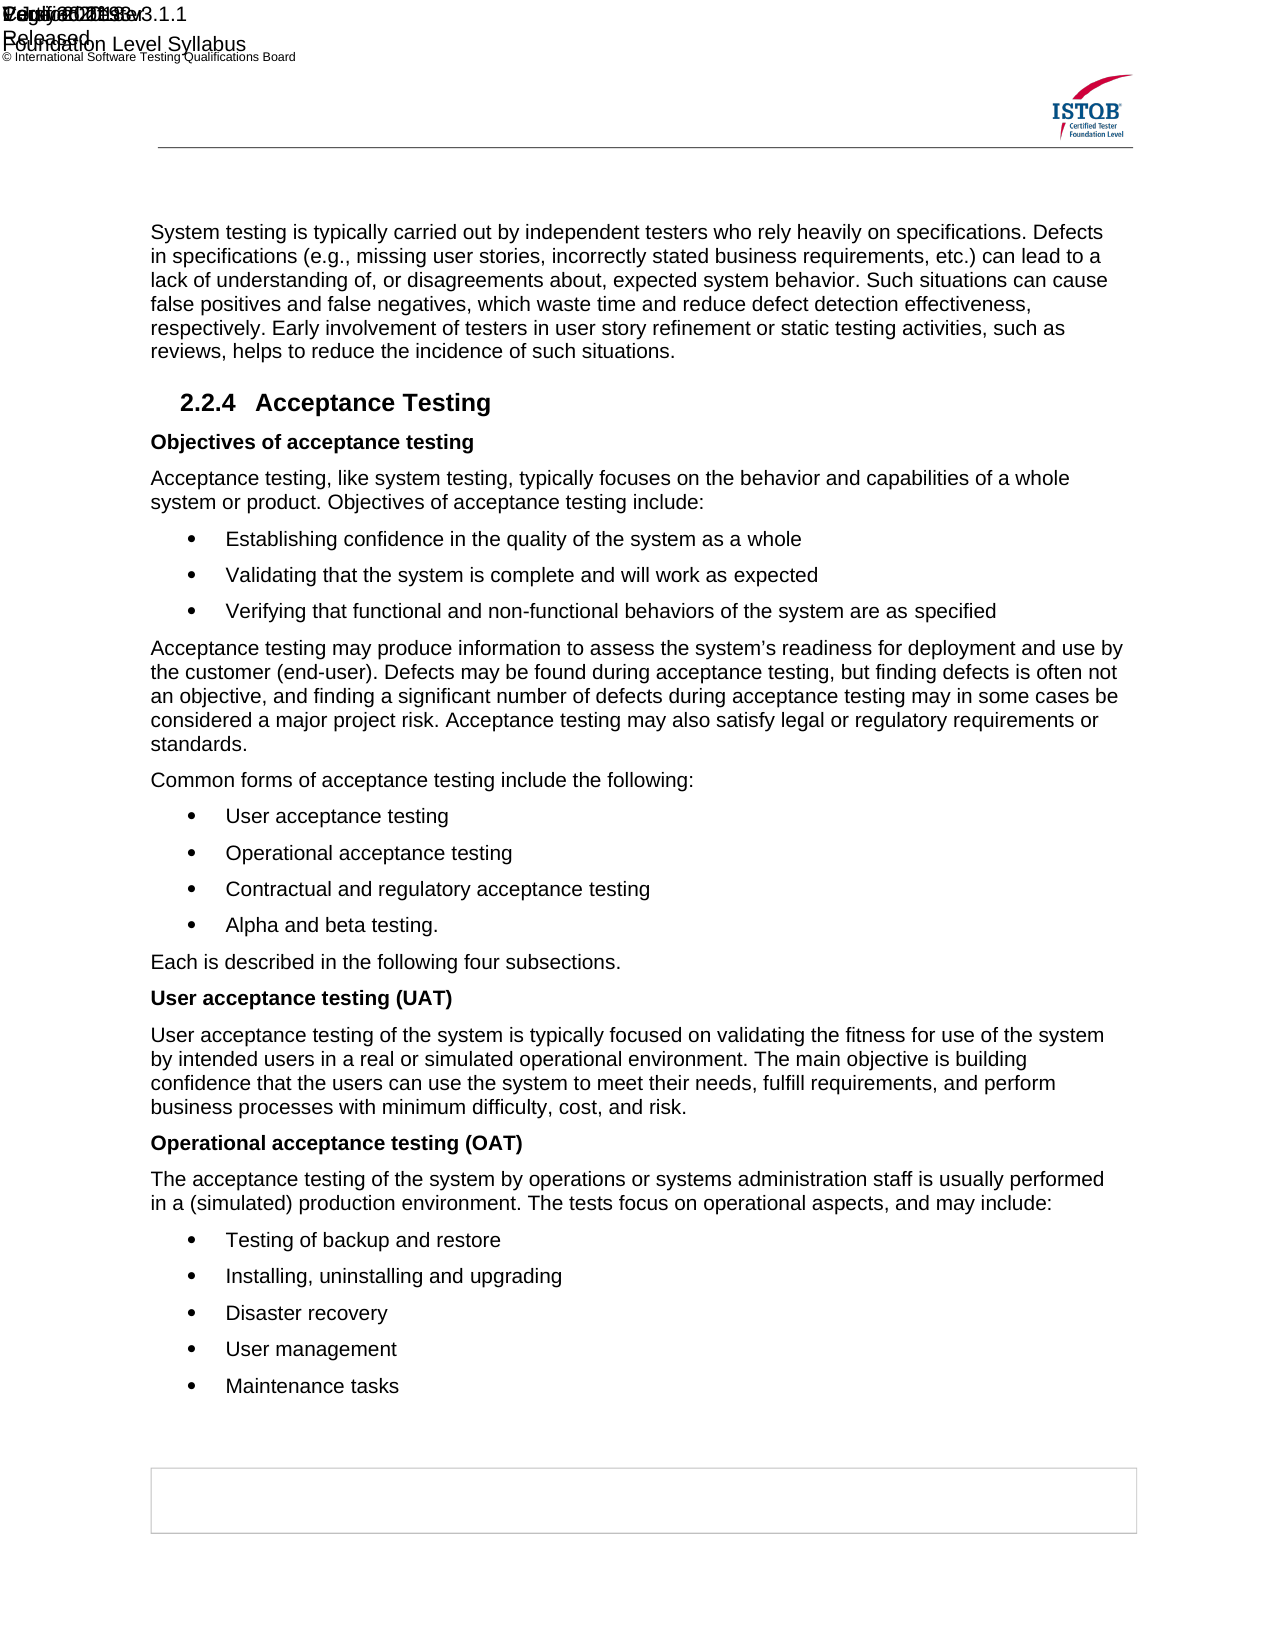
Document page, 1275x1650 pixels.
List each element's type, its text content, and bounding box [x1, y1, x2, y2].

text System testing is typically carried out by independent testers who rely heavily on specifications. Defects in specifications (e.g., missing user stories, incorrectly stated business requirements, etc.) can lead to a lack of understanding of, or disagreements about, expected system behavior. Such situations can cause false positives and false negatives, which waste time and reduce defect detection effectiveness, respectively. Early involvement of testers in user story refinement or static testing activities, such as reviews, helps to reduce the incidence of such situations. [150, 219, 1111, 363]
text The acceptance testing of the system by operations or systems administration staff is usually performed in a (simulated) production environment. The tests focus on operational aspects, and may include: [150, 1167, 1108, 1215]
subtitle Acceptance Testing [180, 388, 1150, 417]
text Acceptance testing, like system testing, typically focuses on the behavior and capabilities of a whole system or product. Objectives of acceptance testing include: [150, 466, 1073, 514]
list Verifying that functional and non-functional behaviors of the system are as specified [188, 599, 1150, 623]
list Alpha and beta testing. [188, 913, 1150, 937]
list User management [188, 1337, 1150, 1361]
picture [1036, 58, 1148, 161]
list Contractual and regulatory acceptance testing [188, 877, 1150, 901]
subtitle Objectives of acceptance testing [150, 429, 1150, 453]
text Common forms of acceptance testing include the following: [150, 768, 1150, 792]
subtitle Operational acceptance testing (OAT) [150, 1131, 1150, 1155]
list Operational acceptance testing [188, 841, 1150, 865]
text Each is described in the following four subsections. [150, 950, 1150, 974]
list Establishing confidence in the quality of the system as a whole [188, 527, 1150, 551]
text Acceptance testing may produce information to assess the system’s readiness for deployment and use by the customer (end-user). Defects may be found during acceptance testing, but finding defects is often not an objective, and finding a significant number of defects during acceptance testing may in some cases be considered a major project risk. Acceptance testing may also satisfy legal or regulatory requirements or standards. [150, 636, 1126, 755]
subtitle User acceptance testing (UAT) [150, 986, 1150, 1010]
list User acceptance testing [188, 804, 1150, 828]
list Testing of backup and restore [188, 1228, 1150, 1252]
list Validating that the system is complete and will work as expected [188, 563, 1150, 587]
list Disaster recovery [188, 1301, 1150, 1325]
list Installing, uninstalling and upgrading [188, 1264, 1150, 1288]
list Maintenance tasks [188, 1373, 1150, 1398]
text User acceptance testing of the system is typically focused on validating the fitness for use of the system by intended users in a real or simulated operational environment. The main objective is building confidence that the users can use the system to meet their needs, fulfill requirements, and perform business processes with minimum difficulty, cost, and risk. [150, 1023, 1108, 1118]
